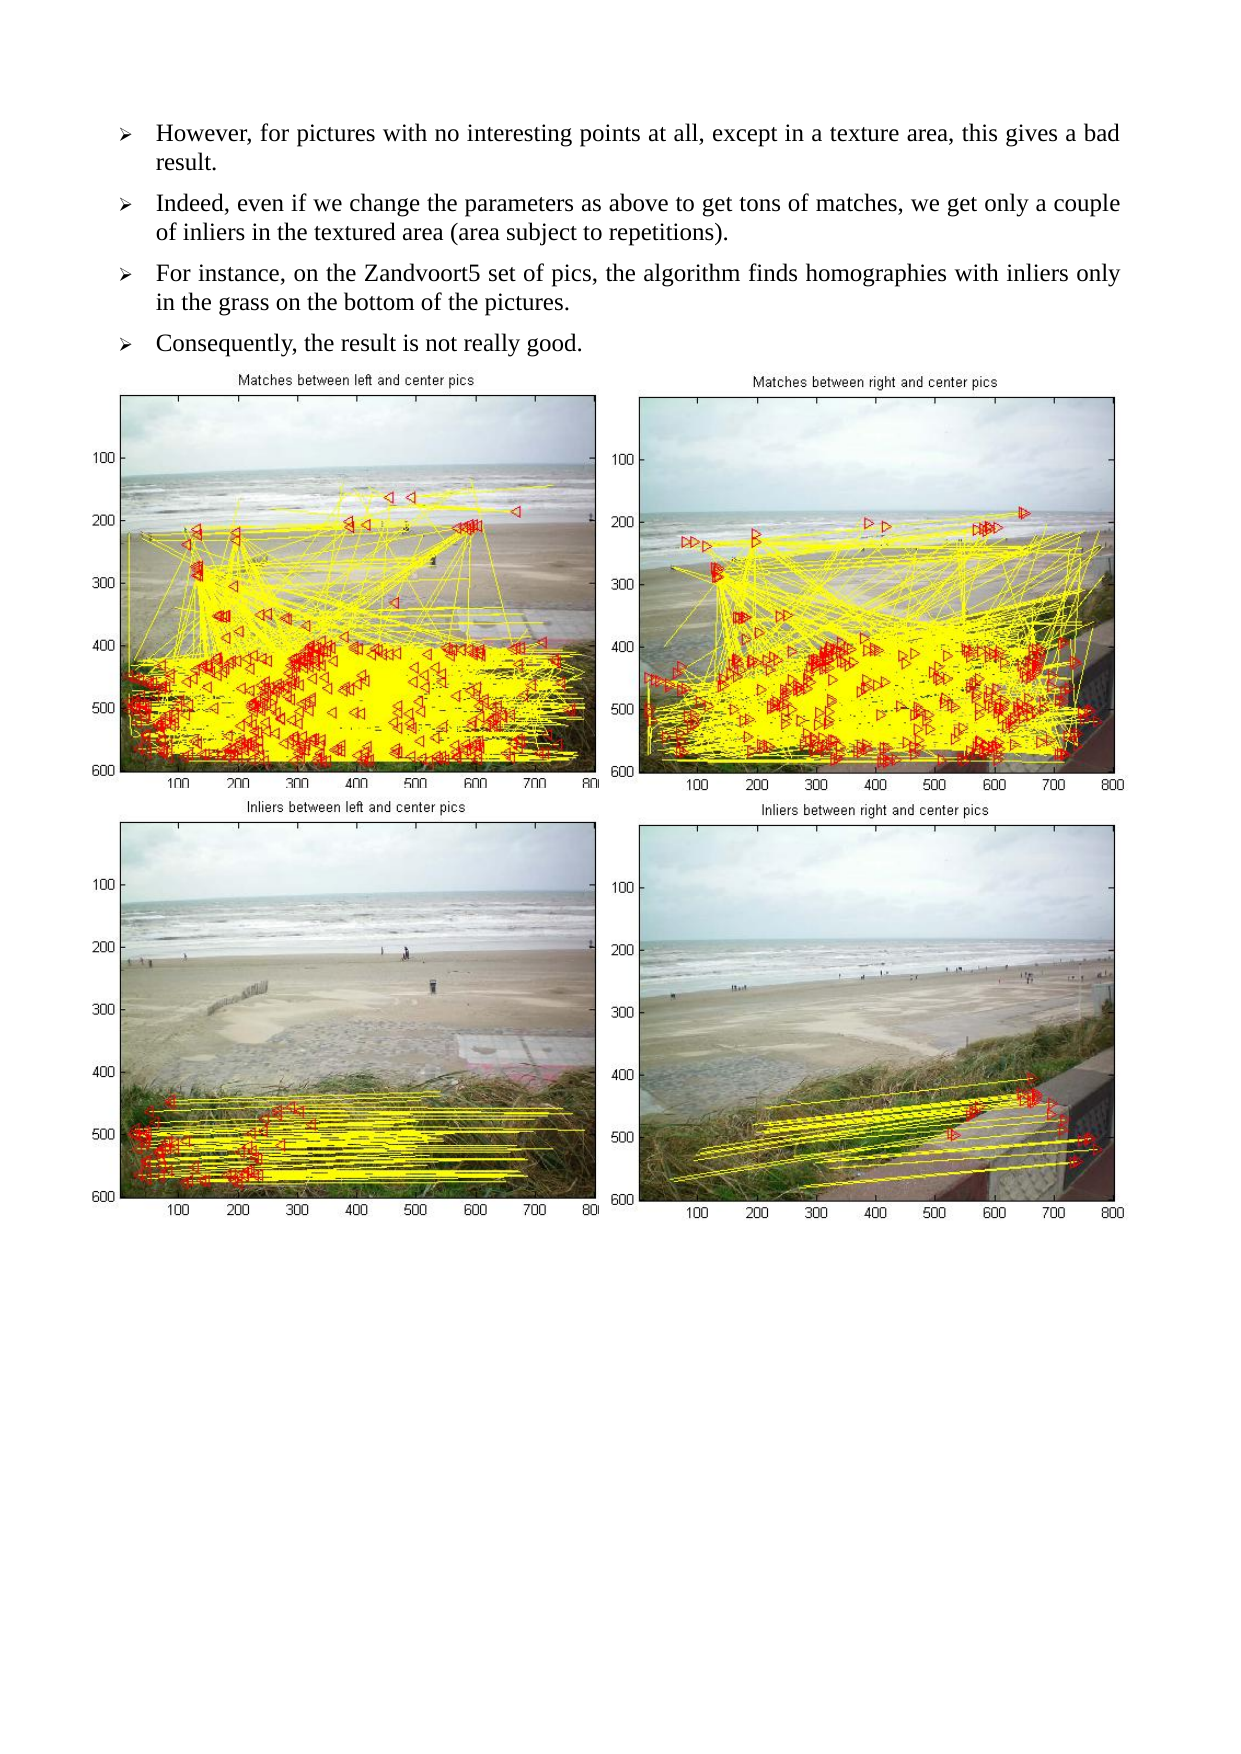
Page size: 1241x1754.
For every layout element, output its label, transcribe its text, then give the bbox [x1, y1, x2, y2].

list However, for pictures with no interesting points at all, except in a texture area, this gives a bad result. [118, 118, 1122, 176]
list Indeed, even if we change the parameters as above to get tons of matches, we get only a couple of inliers in the textured area (area subject to repetitions). [118, 188, 1122, 246]
list For instance, on the Zandvoort5 set of pics, the algorithm finds homographies with inliers only in the grass on the bottom of the pictures. [118, 258, 1122, 316]
picture [40, 362, 1172, 1251]
list Consequently, the result is not really good. [118, 328, 1122, 357]
